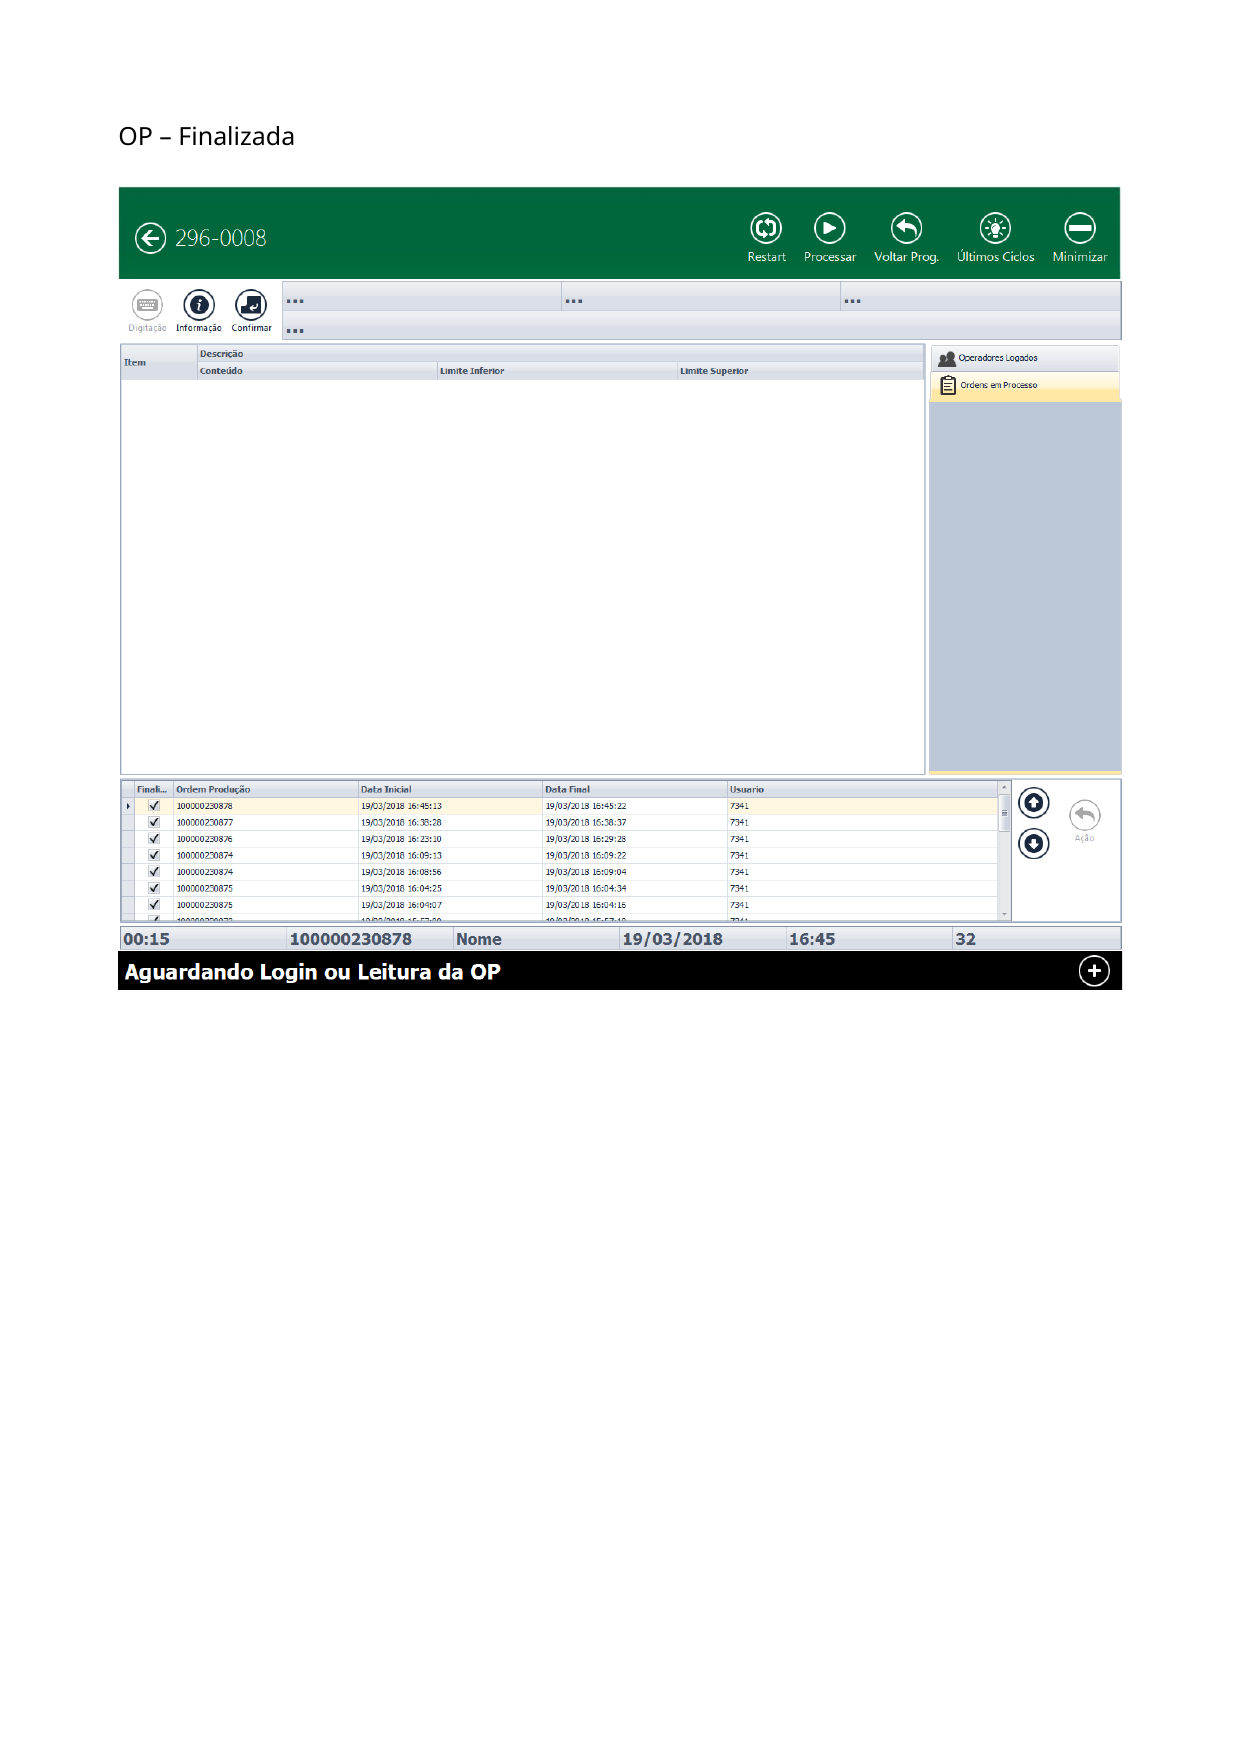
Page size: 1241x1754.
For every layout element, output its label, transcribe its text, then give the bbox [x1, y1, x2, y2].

picture [118, 186, 1123, 990]
text OP – Finalizada [118, 118, 1122, 152]
